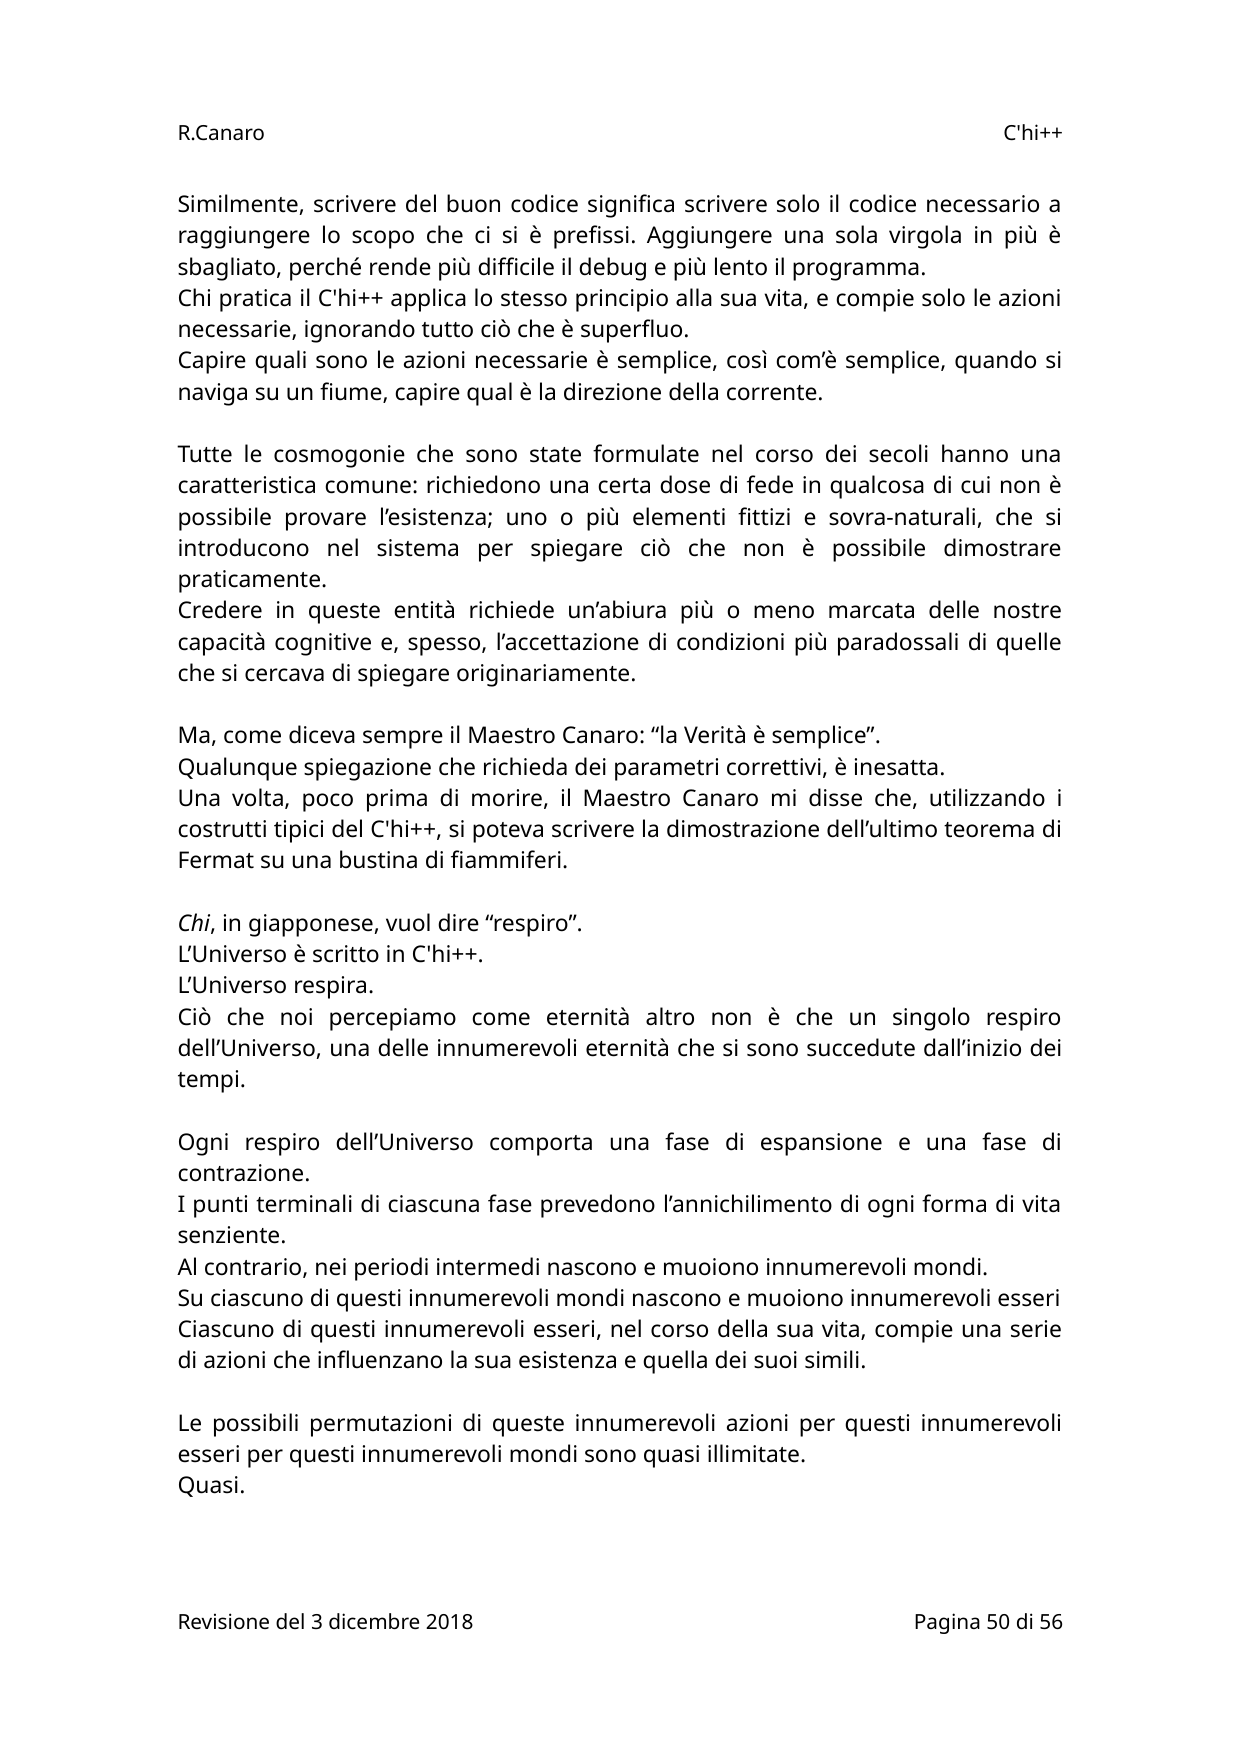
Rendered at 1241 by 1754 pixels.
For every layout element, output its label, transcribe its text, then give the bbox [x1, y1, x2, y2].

text Al contrario, nei periodi intermedi nascono e muoiono innumerevoli mondi. [177, 1250, 1063, 1282]
text L’Universo è scritto in C'hi++. [177, 938, 1063, 969]
text Le possibili permutazioni di queste innumerevoli azioni per questi innumerevoli esseri per questi innumerevoli mondi sono quasi illimitate. [177, 1407, 1063, 1469]
text Quasi. [177, 1469, 1063, 1500]
text Ciò che noi percepiamo come eternità altro non è che un singolo respiro dell’Universo, una delle innumerevoli eternità che si sono succedute dall’inizio dei tempi. [177, 1000, 1063, 1094]
text Su ciascuno di questi innumerevoli mondi nascono e muoiono innumerevoli esseri [177, 1282, 1063, 1313]
text Tutte le cosmogonie che sono state formulate nel corso dei secoli hanno una caratteristica comune: richiedono una certa dose di fede in qualcosa di cui non è possibile provare l’esistenza; uno o più elementi fittizi e sovra-naturali, che si introducono nel sistema per spiegare ciò che non è possibile dimostrare praticamente. [177, 438, 1063, 594]
text L’Universo respira. [177, 969, 1063, 1000]
text Chi pratica il C'hi++ applica lo stesso principio alla sua vita, e compie solo le azioni necessarie, ignorando tutto ciò che è superfluo. [177, 282, 1063, 344]
text Qualunque spiegazione che richieda dei parametri correttivi, è inesatta. [177, 750, 1063, 782]
text Ogni respiro dell’Universo comporta una fase di espansione e una fase di contrazione. [177, 1125, 1063, 1188]
text Una volta, poco prima di morire, il Maestro Canaro mi disse che, utilizzando i costrutti tipici del C'hi++, si poteva scrivere la dimostrazione dell’ultimo teorema di Fermat su una bustina di fiammiferi. [177, 782, 1063, 875]
text Capire quali sono le azioni necessarie è semplice, così com’è semplice, quando si naviga su un fiume, capire qual è la direzione della corrente. [177, 344, 1063, 407]
text Chi, in giapponese, vuol dire “respiro”. [177, 907, 1063, 938]
text Ma, come diceva sempre il Maestro Canaro: “la Verità è semplice”. [177, 719, 1063, 750]
text Similmente, scrivere del buon codice significa scrivere solo il codice necessario a raggiungere lo scopo che ci si è prefissi. Aggiungere una sola virgola in più è sbagliato, perché rende più difficile il debug e più lento il programma. [177, 188, 1063, 282]
text Credere in queste entità richiede un’abiura più o meno marcata delle nostre capacità cognitive e, spesso, l’accettazione di condizioni più paradossali di quelle che si cercava di spiegare originariamente. [177, 594, 1063, 688]
text Ciascuno di questi innumerevoli esseri, nel corso della sua vita, compie una serie di azioni che influenzano la sua esistenza e quella dei suoi simili. [177, 1313, 1063, 1375]
text I punti terminali di ciascuna fase prevedono l’annichilimento di ogni forma di vita senziente. [177, 1188, 1063, 1250]
